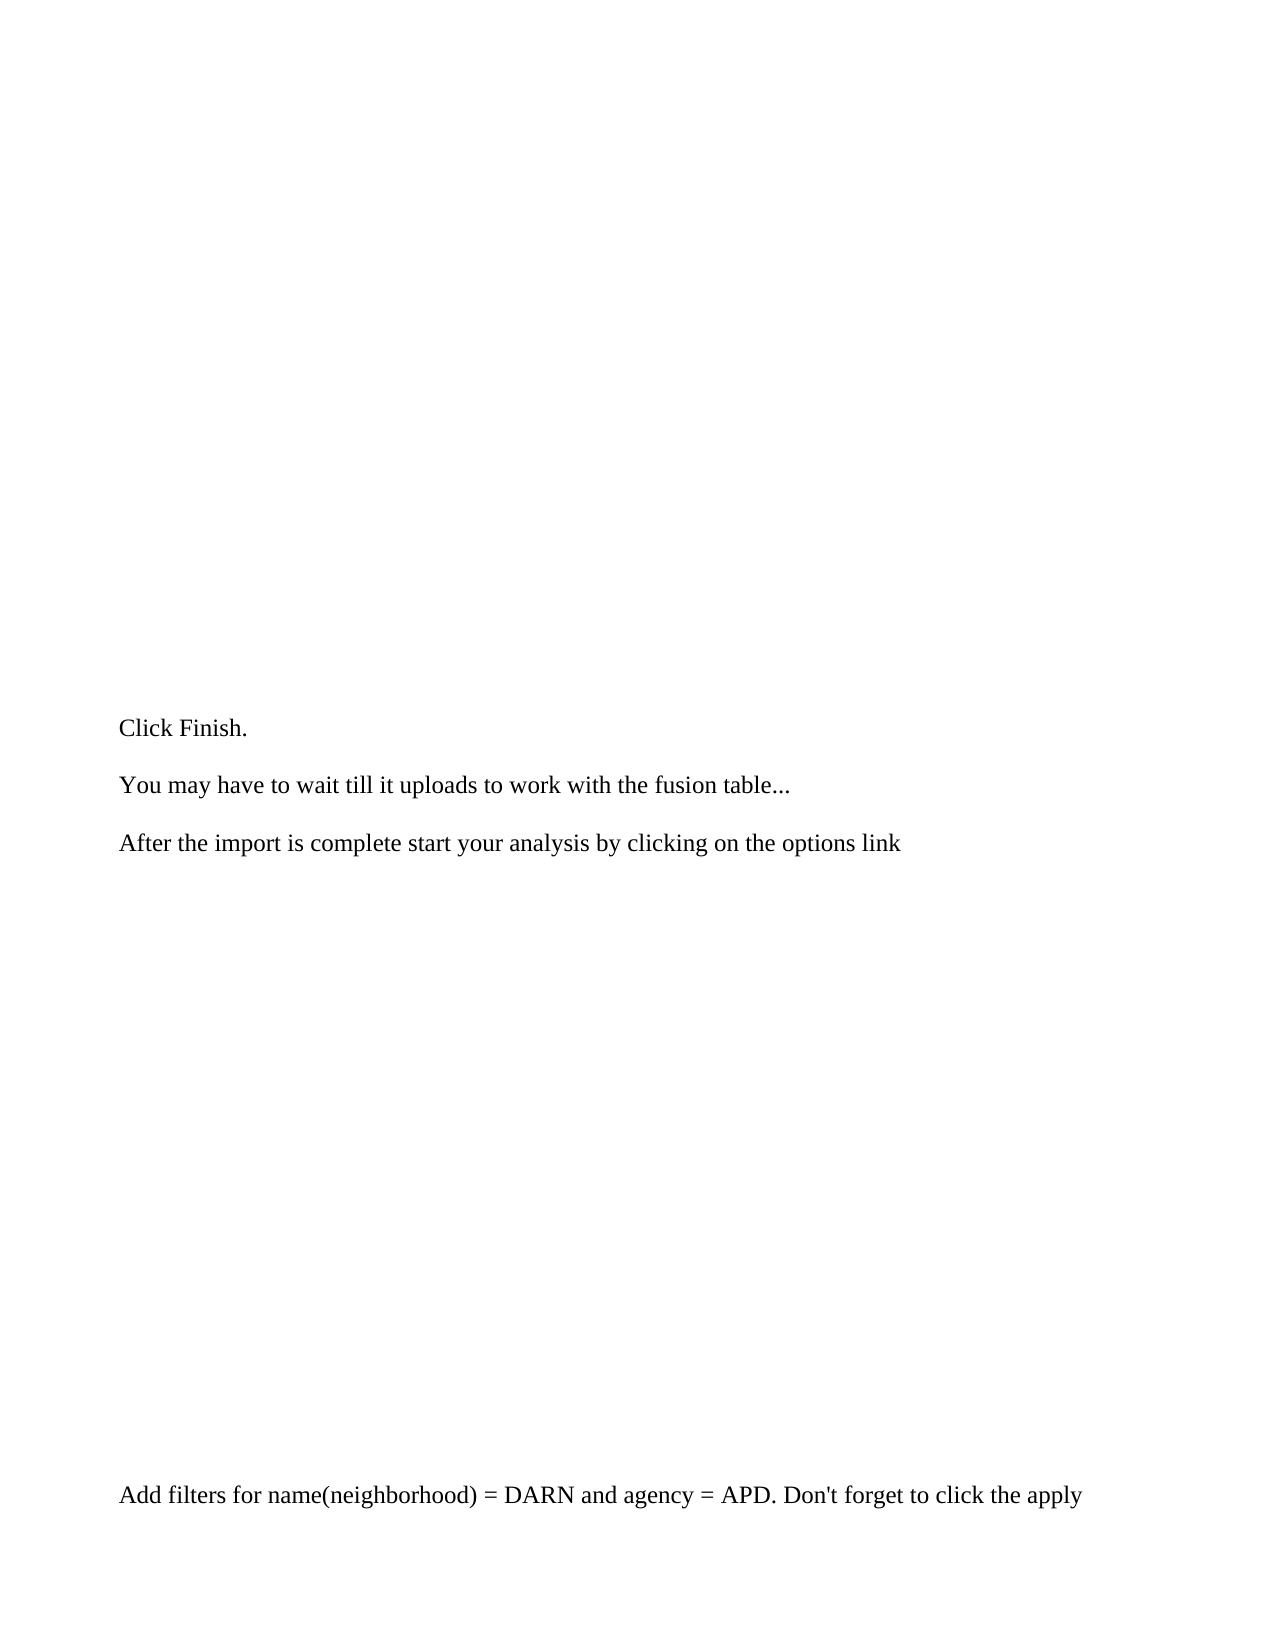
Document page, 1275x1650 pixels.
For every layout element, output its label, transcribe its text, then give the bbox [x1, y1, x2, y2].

text Click Finish. [118, 713, 1156, 742]
text Add filters for name(neighborhood) = DARN and agency = APD. Don't forget to click the apply [118, 1480, 1156, 1508]
text After the import is complete start your analysis by clicking on the options link [118, 828, 1156, 857]
text You may have to wait till it uploads to work with the fusion table... [118, 770, 1156, 799]
